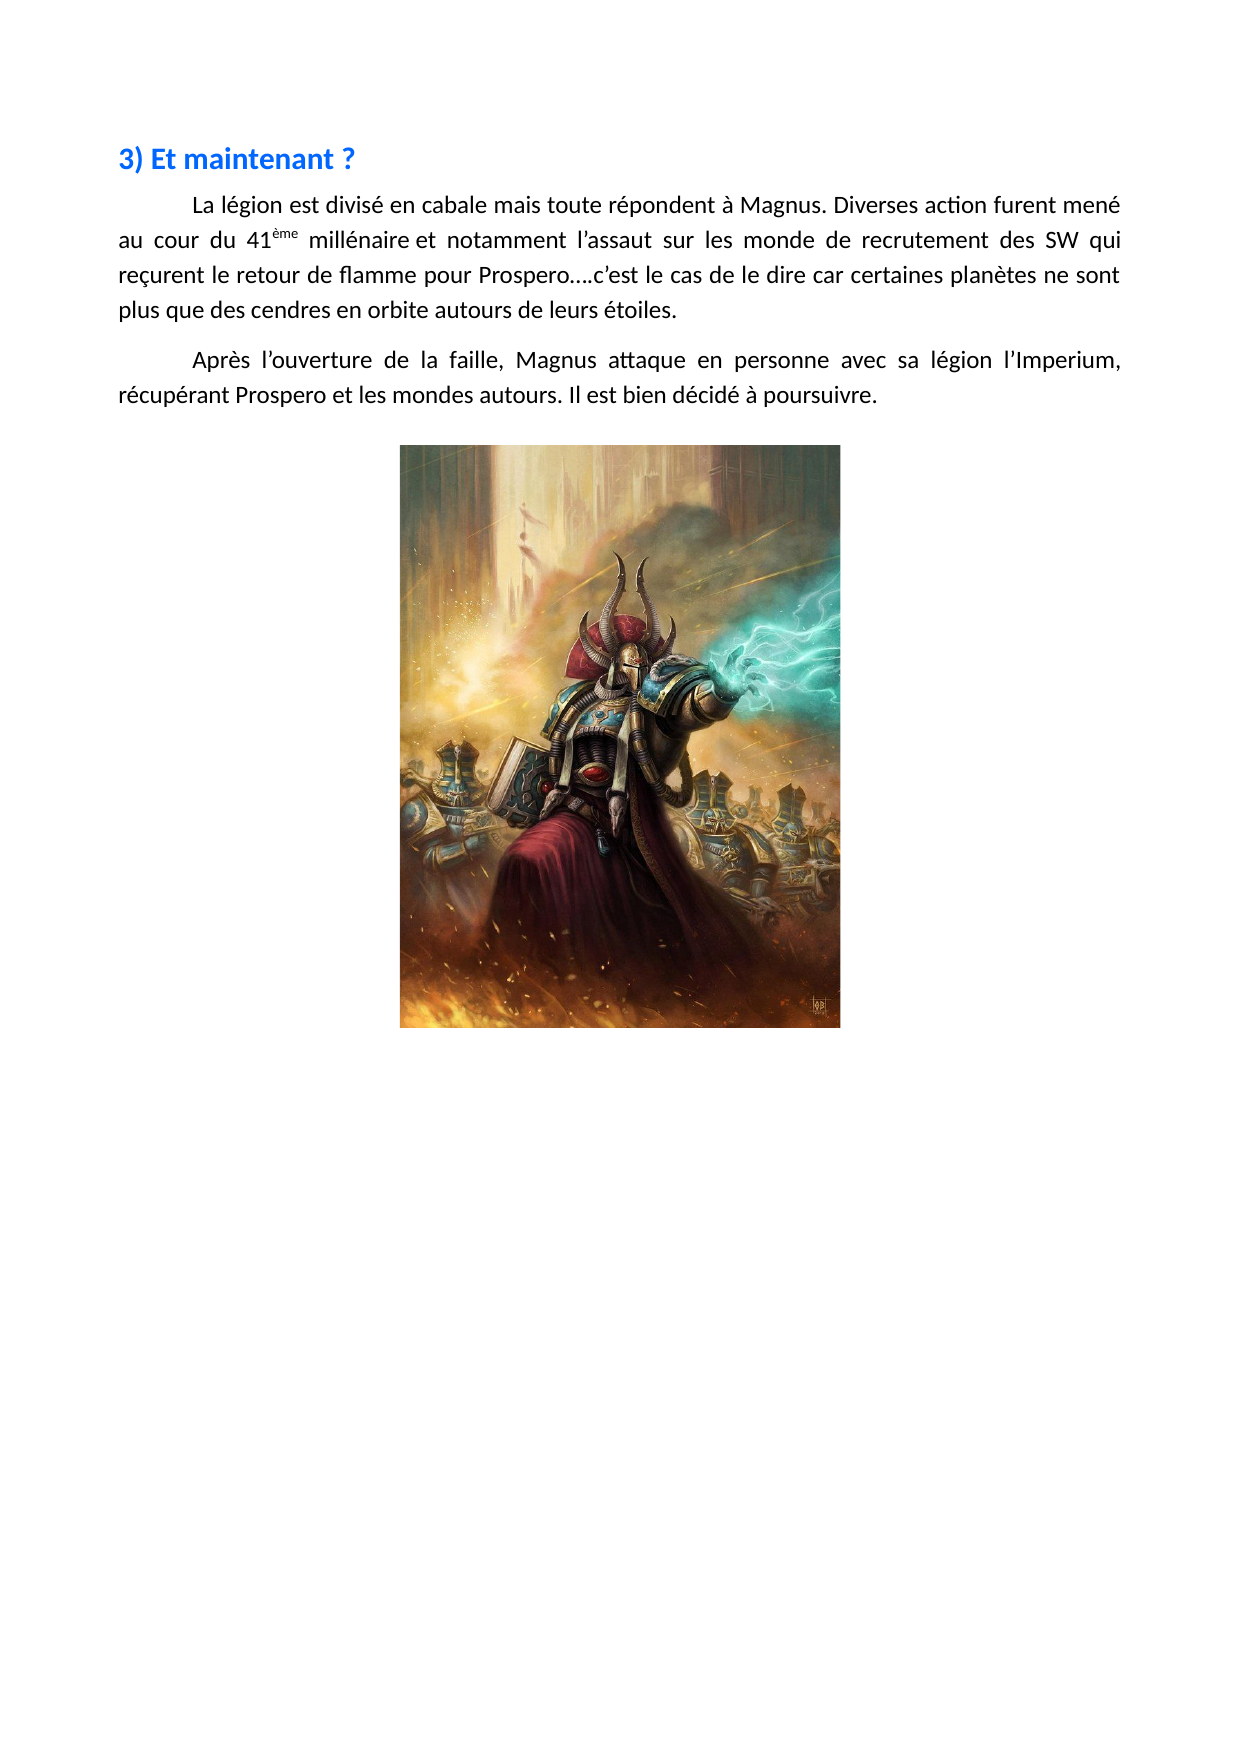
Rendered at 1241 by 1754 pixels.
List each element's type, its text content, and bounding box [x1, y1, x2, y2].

text Après l’ouverture de la faille, Magnus attaque en personne avec sa légion l’Imperium, récupérant Prospero et les mondes autours. Il est bien décidé à poursuivre. [118, 344, 1122, 410]
picture [399, 445, 841, 1028]
text La légion est divisé en cabale mais toute répondent à Magnus. Diverses action furent mené au cour du 41ème millénaire et notamment l’assaut sur les monde de recrutement des SW qui reçurent le retour de flamme pour Prospero….c’est le cas de le dire car certaines planètes ne sont plus que des cendres en orbite autours de leurs étoiles. [118, 189, 1122, 325]
subtitle 3) Et maintenant ? [118, 139, 1122, 177]
